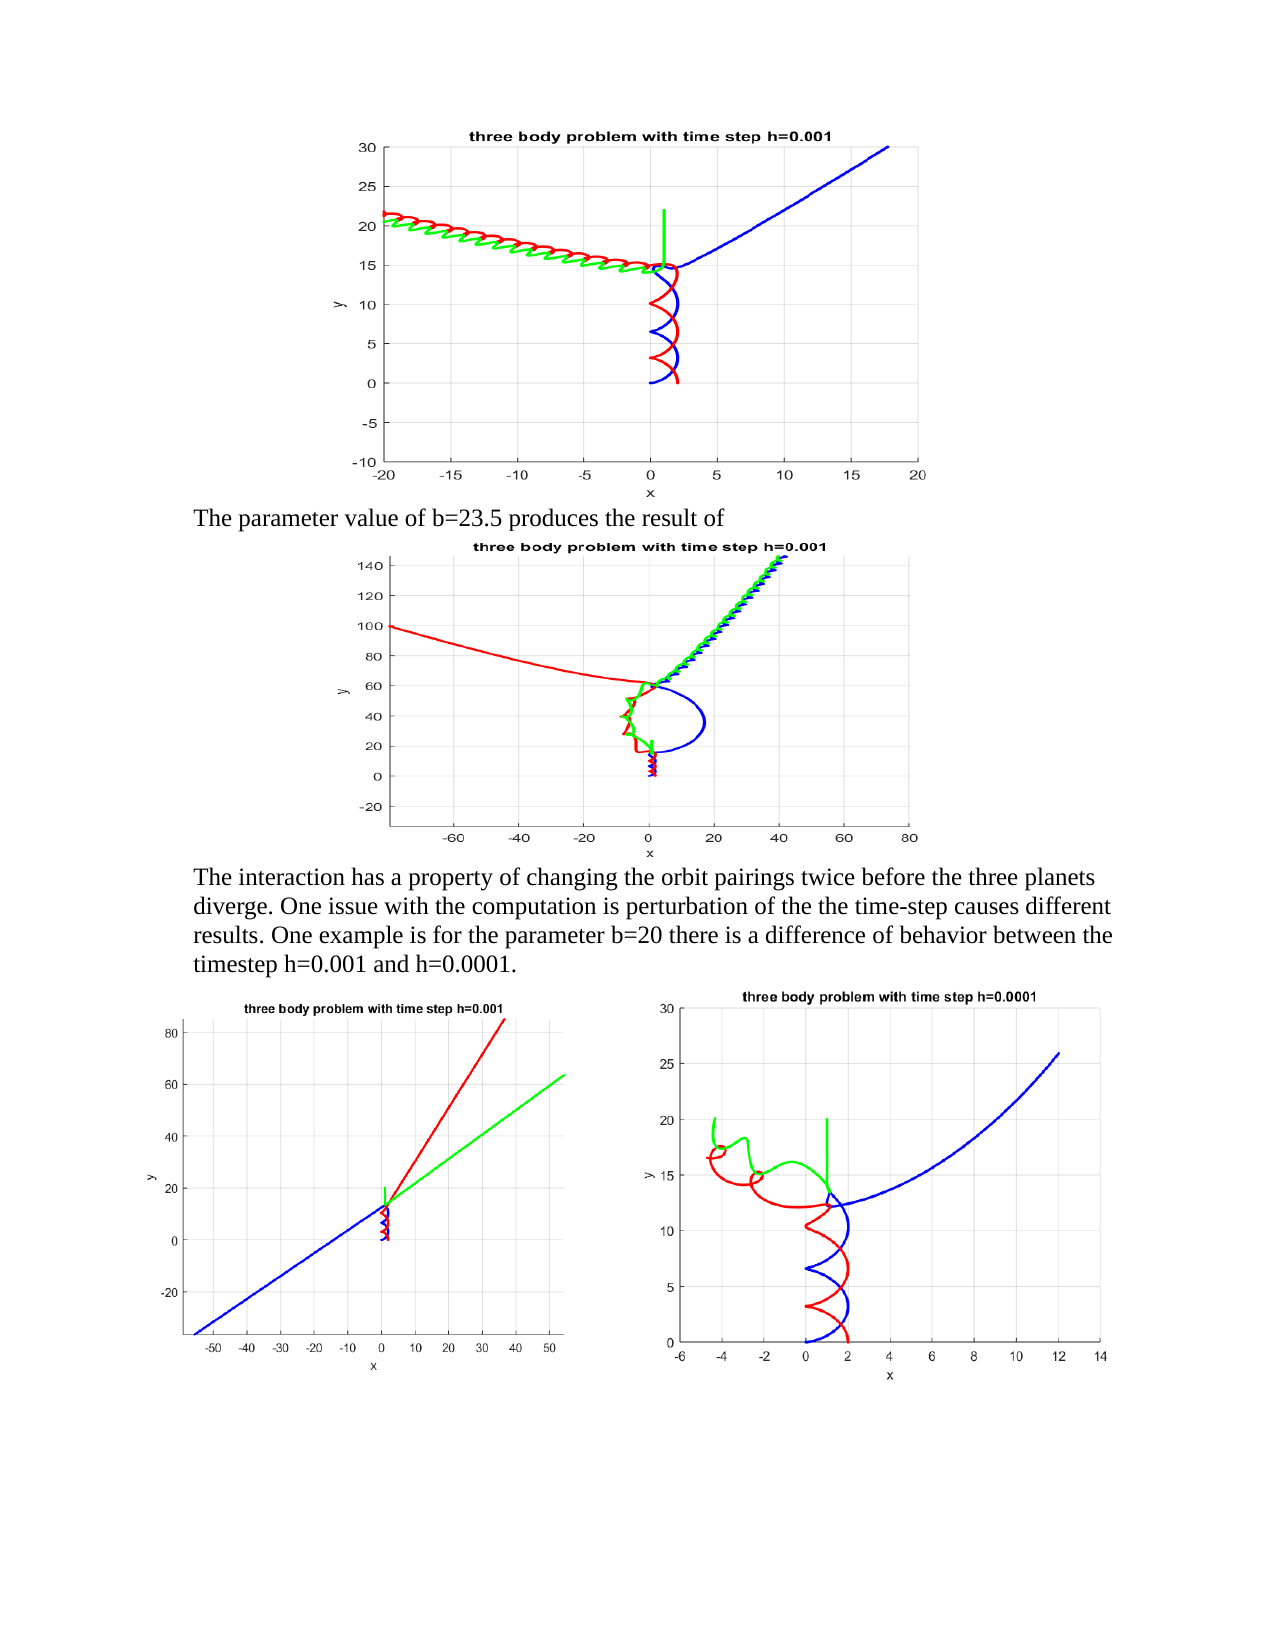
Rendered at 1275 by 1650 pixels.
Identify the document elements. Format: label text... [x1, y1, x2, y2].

picture [119, 977, 1150, 1387]
picture [302, 531, 973, 863]
list The interaction has a property of changing the orbit pairings twice before the three planets diverge. One issue with the computation is perturbation of the the time-step causes different results. One example is for the parameter b=20 there is a difference of behavior between the timestep h=0.001 and h=0.0001. [156, 532, 1157, 977]
list The parameter value of b=23.5 produces the result of [156, 118, 1157, 532]
picture [294, 118, 982, 504]
